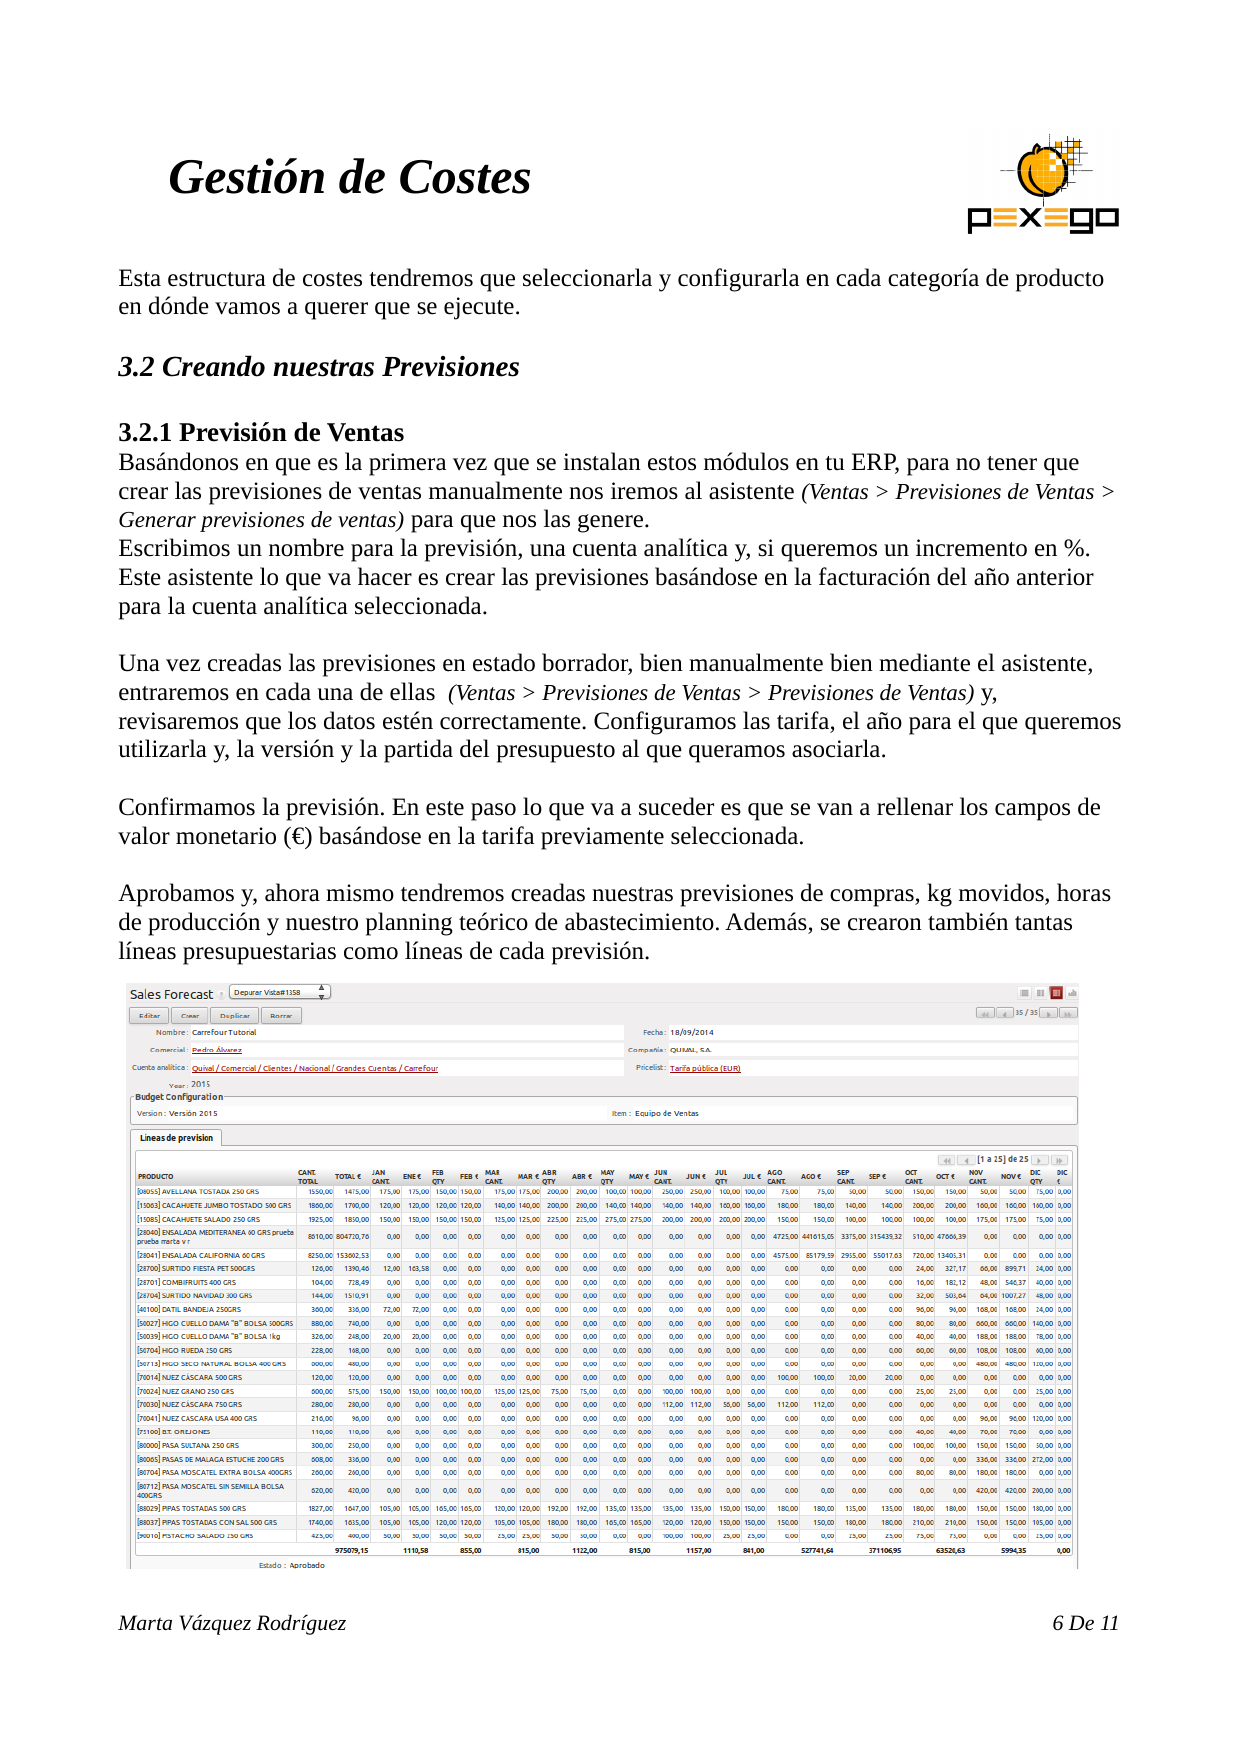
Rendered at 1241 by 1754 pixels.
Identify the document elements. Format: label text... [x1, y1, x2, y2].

text Una vez creadas las previsiones en estado borrador, bien manualmente bien mediante el asistente, entraremos en cada una de ellas (Ventas > Previsiones de Ventas > Previsiones de Ventas) y, revisaremos que los datos estén correctamente. Configuramos las tarifa, el año para el que queremos utilizarla y, la versión y la partida del presupuesto al que queramos asociarla. [118, 648, 1122, 763]
text Confirmamos la previsión. En este paso lo que va a suceder es que se van a rellenar los campos de valor monetario (€) basándose en la tarifa previamente seleccionada. [118, 792, 1122, 849]
text 3.2.1 Previsión de Ventas [118, 416, 1122, 447]
text Esta estructura de costes tendremos que seleccionarla y configurarla en cada categoría de producto en dónde vamos a querer que se ejecute. [118, 263, 1122, 320]
text 3.2 Creando nuestras Previsiones [118, 349, 1122, 382]
text Este asistente lo que va hacer es crear las previsiones basándose en la facturación del año anterior para la cuenta analítica seleccionada. [118, 562, 1122, 619]
picture [126, 983, 1079, 1569]
picture [966, 128, 1121, 238]
text Basándonos en que es la primera vez que se instalan estos módulos en tu ERP, para no tener que crear las previsiones de ventas manualmente nos iremos al asistente (Ventas > Previsiones de Ventas > Generar previsiones de ventas) para que nos las genere. [118, 447, 1122, 533]
text Escribimos un nombre para la previsión, una cuenta analítica y, si queremos un incremento en %. [118, 533, 1122, 562]
text Aprobamos y, ahora mismo tendremos creadas nuestras previsiones de compras, kg movidos, horas de producción y nuestro planning teórico de abastecimiento. Además, se crearon también tantas líneas presupuestarias como líneas de cada previsión. [118, 878, 1122, 964]
